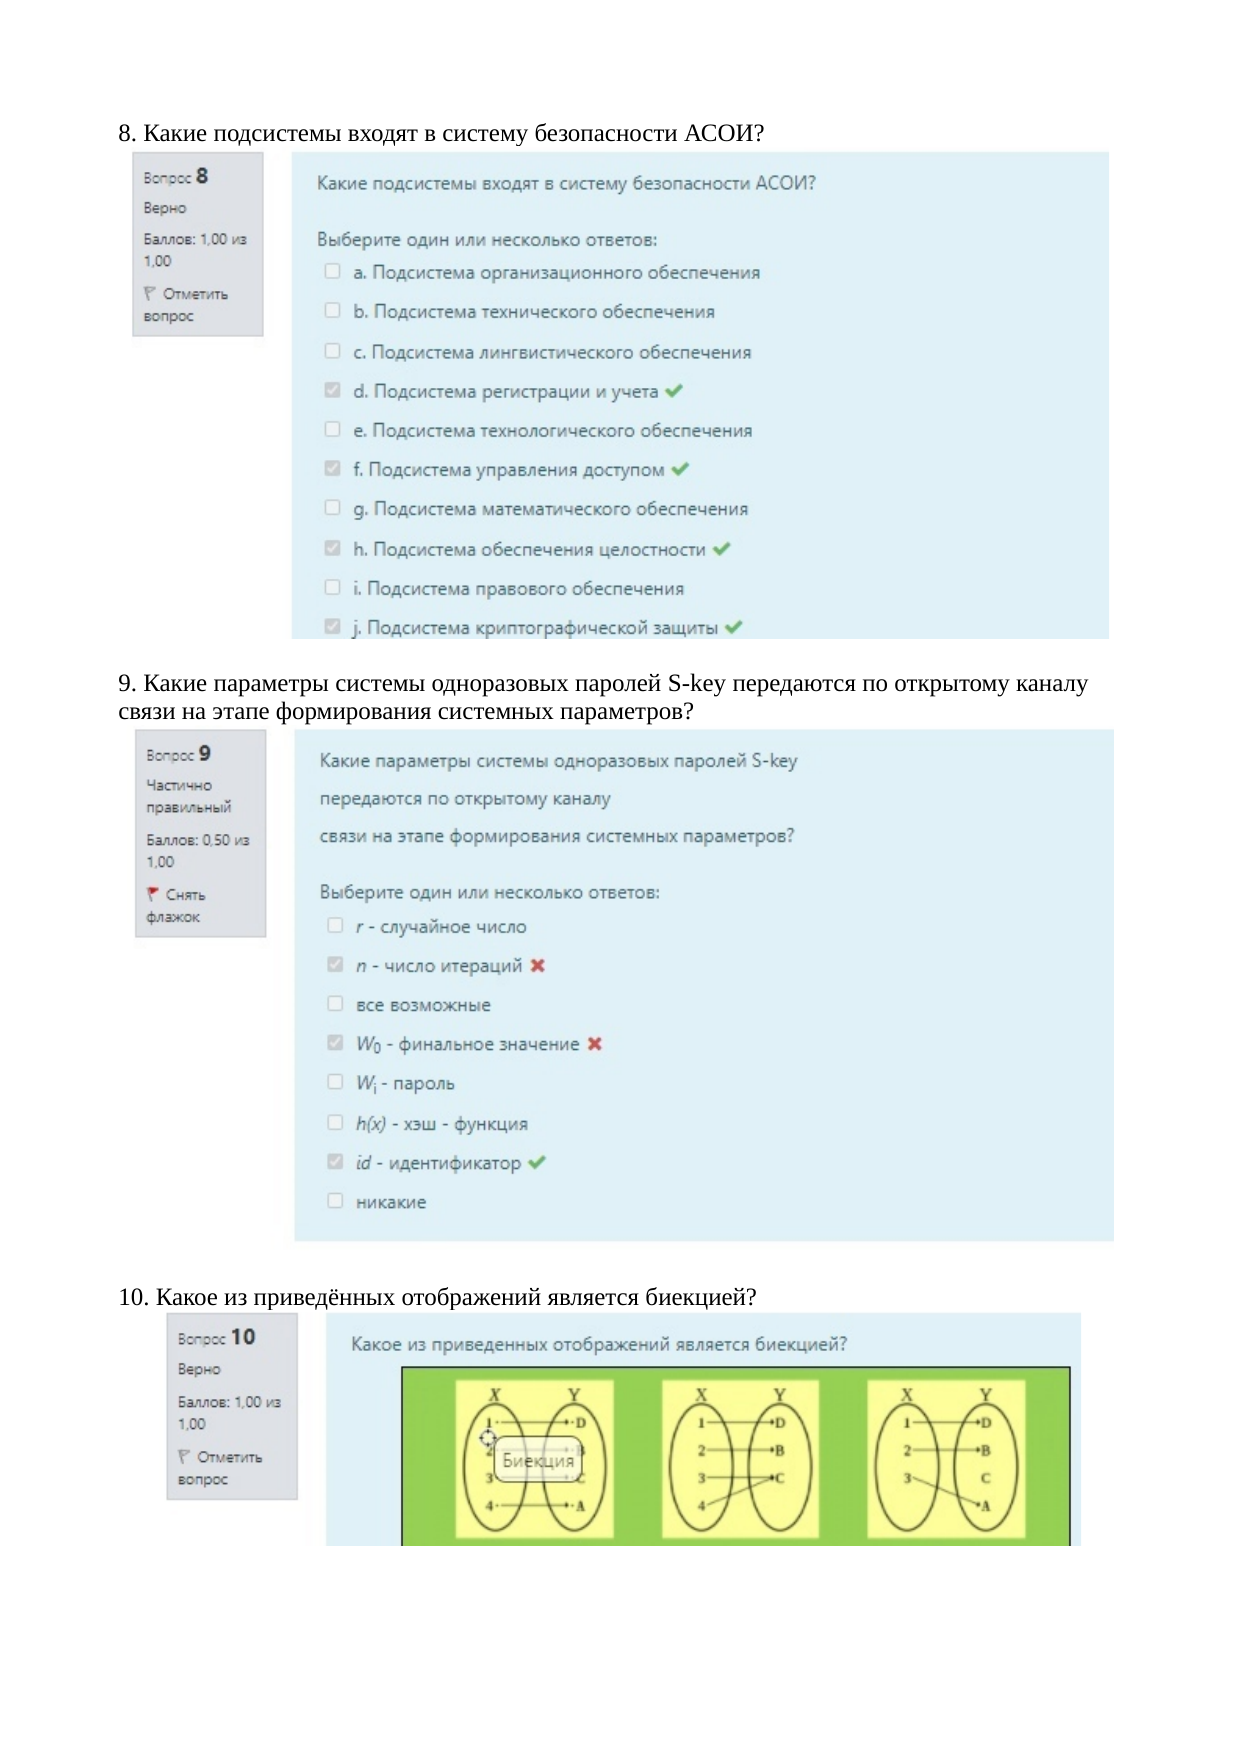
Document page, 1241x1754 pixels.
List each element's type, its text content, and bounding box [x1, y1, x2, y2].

picture [126, 725, 1114, 1254]
text 9. Какие параметры системы одноразовых паролей S-key передаются по открытому каналу связи на этапе формирования системных параметров? [118, 668, 1122, 725]
picture [159, 1310, 1082, 1546]
text 10. Какое из приведённых отображений является биекцией? [118, 1282, 1122, 1311]
picture [131, 146, 1110, 639]
text 8. Какие подсистемы входят в систему безопасности АСОИ? [118, 118, 1122, 147]
